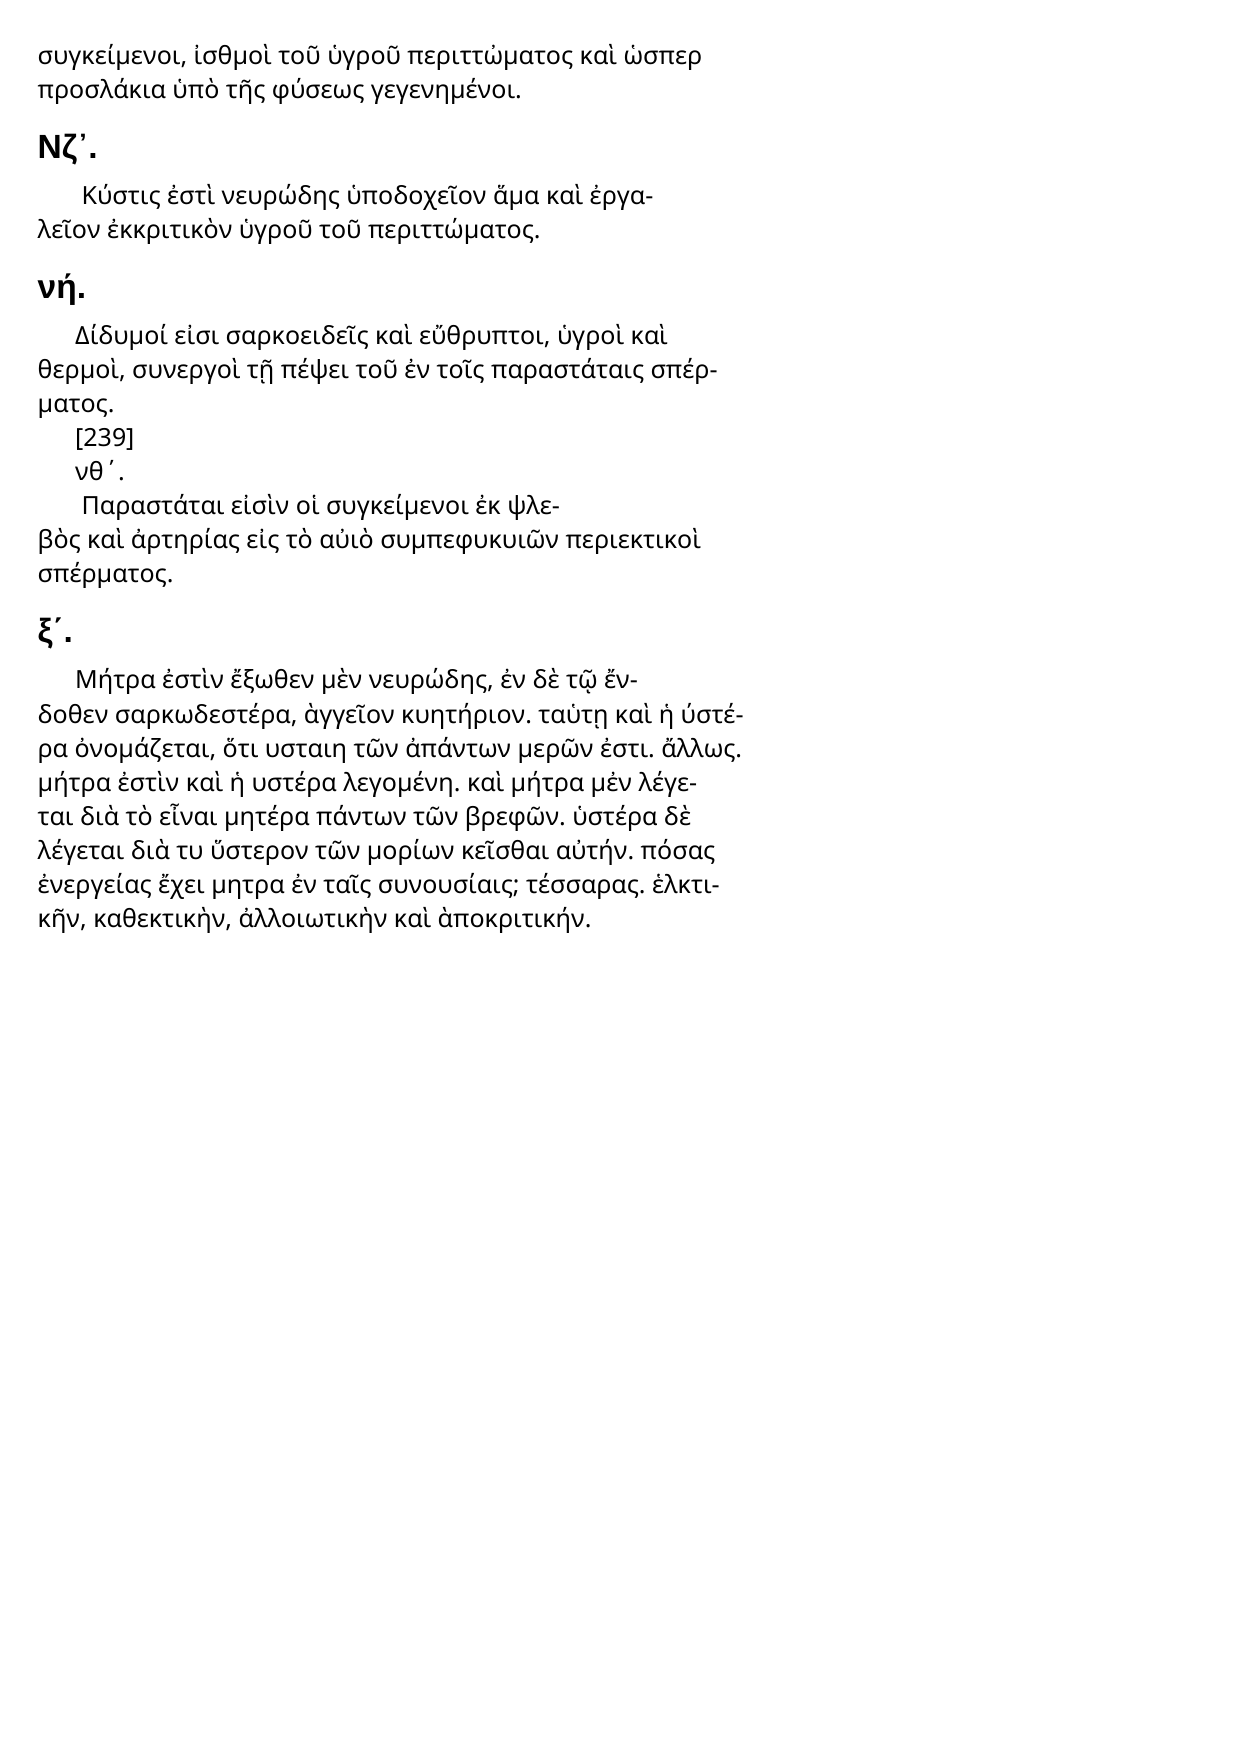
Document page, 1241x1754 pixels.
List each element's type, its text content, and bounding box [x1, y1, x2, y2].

text [239] [37, 420, 1203, 454]
subtitle ξ΄. [37, 611, 1203, 650]
text Παραστάται εἰσὶν οἱ συγκείμενοι ἐκ ψλε- βὸς καὶ ἀρτηρίας εἰς τὸ αὐιὸ συμπεφυκυιῶν περιεκτικοὶ σπέρματος. [37, 488, 1203, 590]
subtitle Νζ᾽. [37, 126, 1203, 165]
text Κύστις ἐστὶ νευρώδης ὑποδοχεῖον ἅμα καὶ ἐργα- λεῖον ἐκκριτικὸν ὑγροῦ τοῦ περιττώματος. [37, 178, 1203, 246]
text Δίδυμοί εἰσι σαρκοειδεῖς καὶ εὔθρυπτοι, ὑγροὶ καὶ θερμοὶ, συνεργοὶ τῇ πέψει τοῦ ἐν τοῖς παραστάταις σπέρ- ματος. [37, 318, 1203, 420]
text Μήτρα ἐστὶν ἔξωθεν μὲν νευρώδης, ἐν δὲ τῷ ἔν- δοθεν σαρκωδεστέρα, ὰγγεῖον κυητήριον. ταὑτῃ καὶ ἡ ύστέ- ρα ὀνομάζεται, ὅτι υσταιη τῶν ἀπάντων μερῶν ἐστι. ἄλλως. μήτρα ἐστὶν καὶ ἡ υστέρα λεγομένη. καὶ μήτρα μἐν λέγε- ται διὰ τὸ εἶναι μητέρα πάντων τῶν βρεφῶν. ὑστέρα δὲ λέγεται διὰ τυ ὕστερον τῶν μορίων κεῖσθαι αὐτήν. πόσας ἐνεργείας ἔχει μητρα ἐν ταῖς συνουσίαις; τέσσαρας. ἑλκτι- κῆν, καθεκτικὴν, ἀλλοιωτικὴν καὶ ὰποκριτικήν. [37, 662, 1203, 935]
text συγκείμενοι, ἰσθμοὶ τοῦ ὑγροῦ περιττὠματος καὶ ὡσπερ προσλάκια ὑπὸ τῆς φύσεως γεγενημένοι. [37, 37, 1203, 106]
text νθ΄. [37, 454, 1203, 488]
subtitle νή. [37, 267, 1203, 305]
